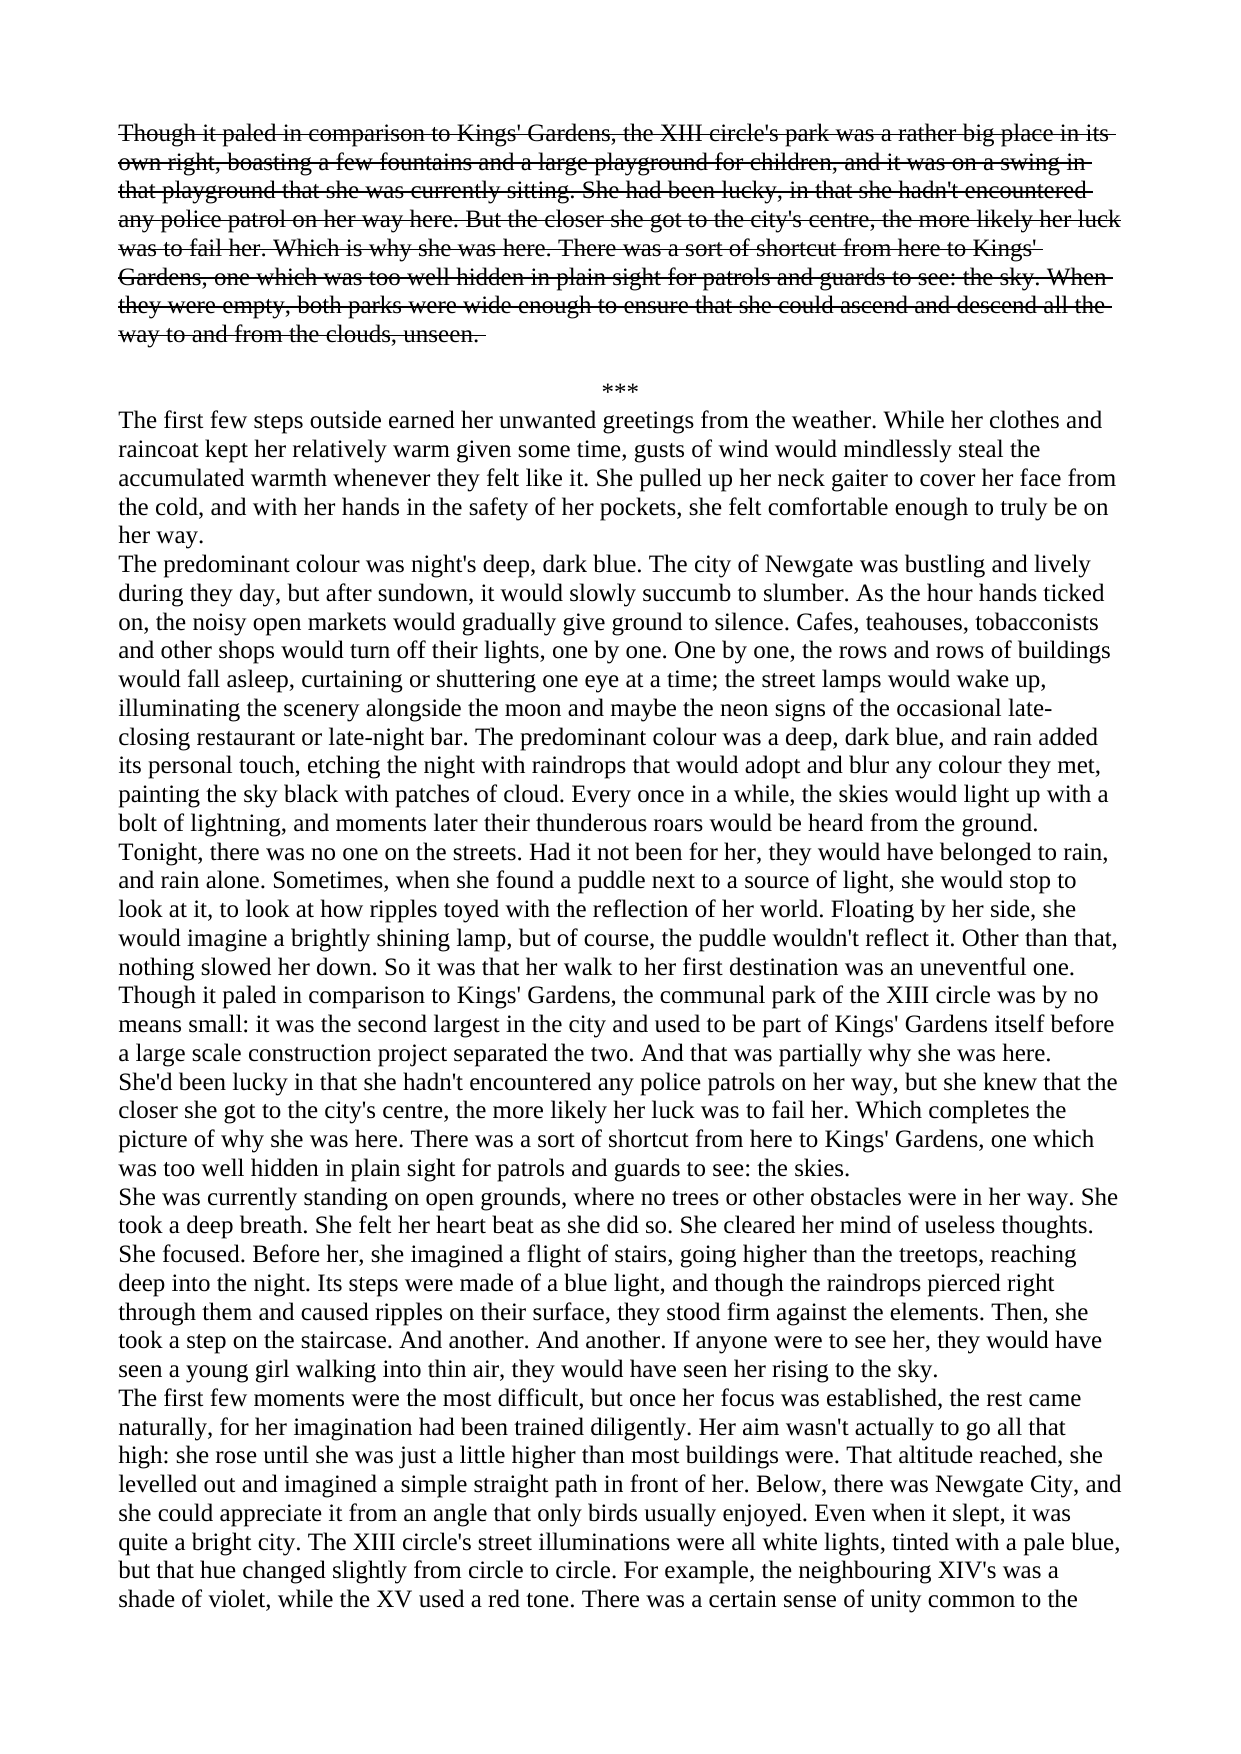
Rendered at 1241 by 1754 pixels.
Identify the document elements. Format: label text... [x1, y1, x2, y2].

text The first few moments were the most difficult, but once her focus was established, the rest came naturally, for her imagination had been trained diligently. Her aim wasn't actually to go all that high: she rose until she was just a little higher than most buildings were. That altitude reached, she levelled out and imagined a simple straight path in front of her. Below, there was Newgate City, and she could appreciate it from an angle that only birds usually enjoyed. Even when it slept, it was quite a bright city. The XIII circle's street illuminations were all white lights, tinted with a pale blue, but that hue changed slightly from circle to circle. For example, the neighbouring XIV's was a shade of violet, while the XV used a red tone. There was a certain sense of unity common to the [118, 1383, 1122, 1613]
text The predominant colour was night's deep, dark blue. The city of Newgate was bustling and lively during they day, but after sundown, it would slowly succumb to slumber. As the hour hands ticked on, the noisy open markets would gradually give ground to silence. Cafes, teahouses, tobacconists and other shops would turn off their lights, one by one. One by one, the rows and rows of buildings would fall asleep, curtaining or shuttering one eye at a time; the street lamps would wake up, illuminating the scenery alongside the moon and maybe the neon signs of the occasional late-closing restaurant or late-night bar. The predominant colour was a deep, dark blue, and rain added its personal touch, etching the night with raindrops that would adopt and blur any colour they met, painting the sky black with patches of cloud. Every once in a while, the skies would light up with a bolt of lightning, and moments later their thunderous roars would be heard from the ground. [118, 549, 1122, 837]
text Tonight, there was no one on the streets. Had it not been for her, they would have belonged to rain, and rain alone. Sometimes, when she found a puddle next to a source of light, she would stop to look at it, to look at how ripples toyed with the reflection of her world. Floating by her side, she would imagine a brightly shining lamp, but of course, the puddle wouldn't reflect it. Other than that, nothing slowed her down. So it was that her walk to her first destination was an uneventful one. Though it paled in comparison to Kings' Gardens, the communal park of the XIII circle was by no means small: it was the second largest in the city and used to be part of Kings' Gardens itself before a large scale construction project separated the two. And that was partially why she was here. [118, 837, 1122, 1067]
text She'd been lucky in that she hadn't encountered any police patrols on her way, but she knew that the closer she got to the city's centre, the more likely her luck was to fail her. Which completes the picture of why she was here. There was a sort of shortcut from here to Kings' Gardens, one which was too well hidden in plain sight for patrols and guards to see: the skies. [118, 1067, 1122, 1182]
text *** [118, 377, 1122, 406]
text Though it paled in comparison to Kings' Gardens, the XIII circle's park was a rather big place in its own right, boasting a few fountains and a large playground for children, and it was on a swing in that playground that she was currently sitting. She had been lucky, in that she hadn't encountered any police patrol on her way here. But the closer she got to the city's centre, the more likely her luck was to fail her. Which is why she was here. There was a sort of shortcut from here to Kings' Gardens, one which was too well hidden in plain sight for patrols and guards to see: the sky. When they were empty, both parks were wide enough to ensure that she could ascend and descend all the way to and from the clouds, unseen. [118, 118, 1122, 348]
text The first few steps outside earned her unwanted greetings from the weather. While her clothes and raincoat kept her relatively warm given some time, gusts of wind would mindlessly steal the accumulated warmth whenever they felt like it. She pulled up her neck gaiter to cover her face from the cold, and with her hands in the safety of her pockets, she felt comfortable enough to truly be on her way. [118, 406, 1122, 549]
text She was currently standing on open grounds, where no trees or other obstacles were in her way. She took a deep breath. She felt her heart beat as she did so. She cleared her mind of useless thoughts. She focused. Before her, she imagined a flight of stairs, going higher than the treetops, reaching deep into the night. Its steps were made of a blue light, and though the raindrops pierced right through them and caused ripples on their surface, they stood firm against the elements. Then, she took a step on the staircase. And another. And another. If anyone were to see her, they would have seen a young girl walking into thin air, they would have seen her rising to the sky. [118, 1182, 1122, 1383]
